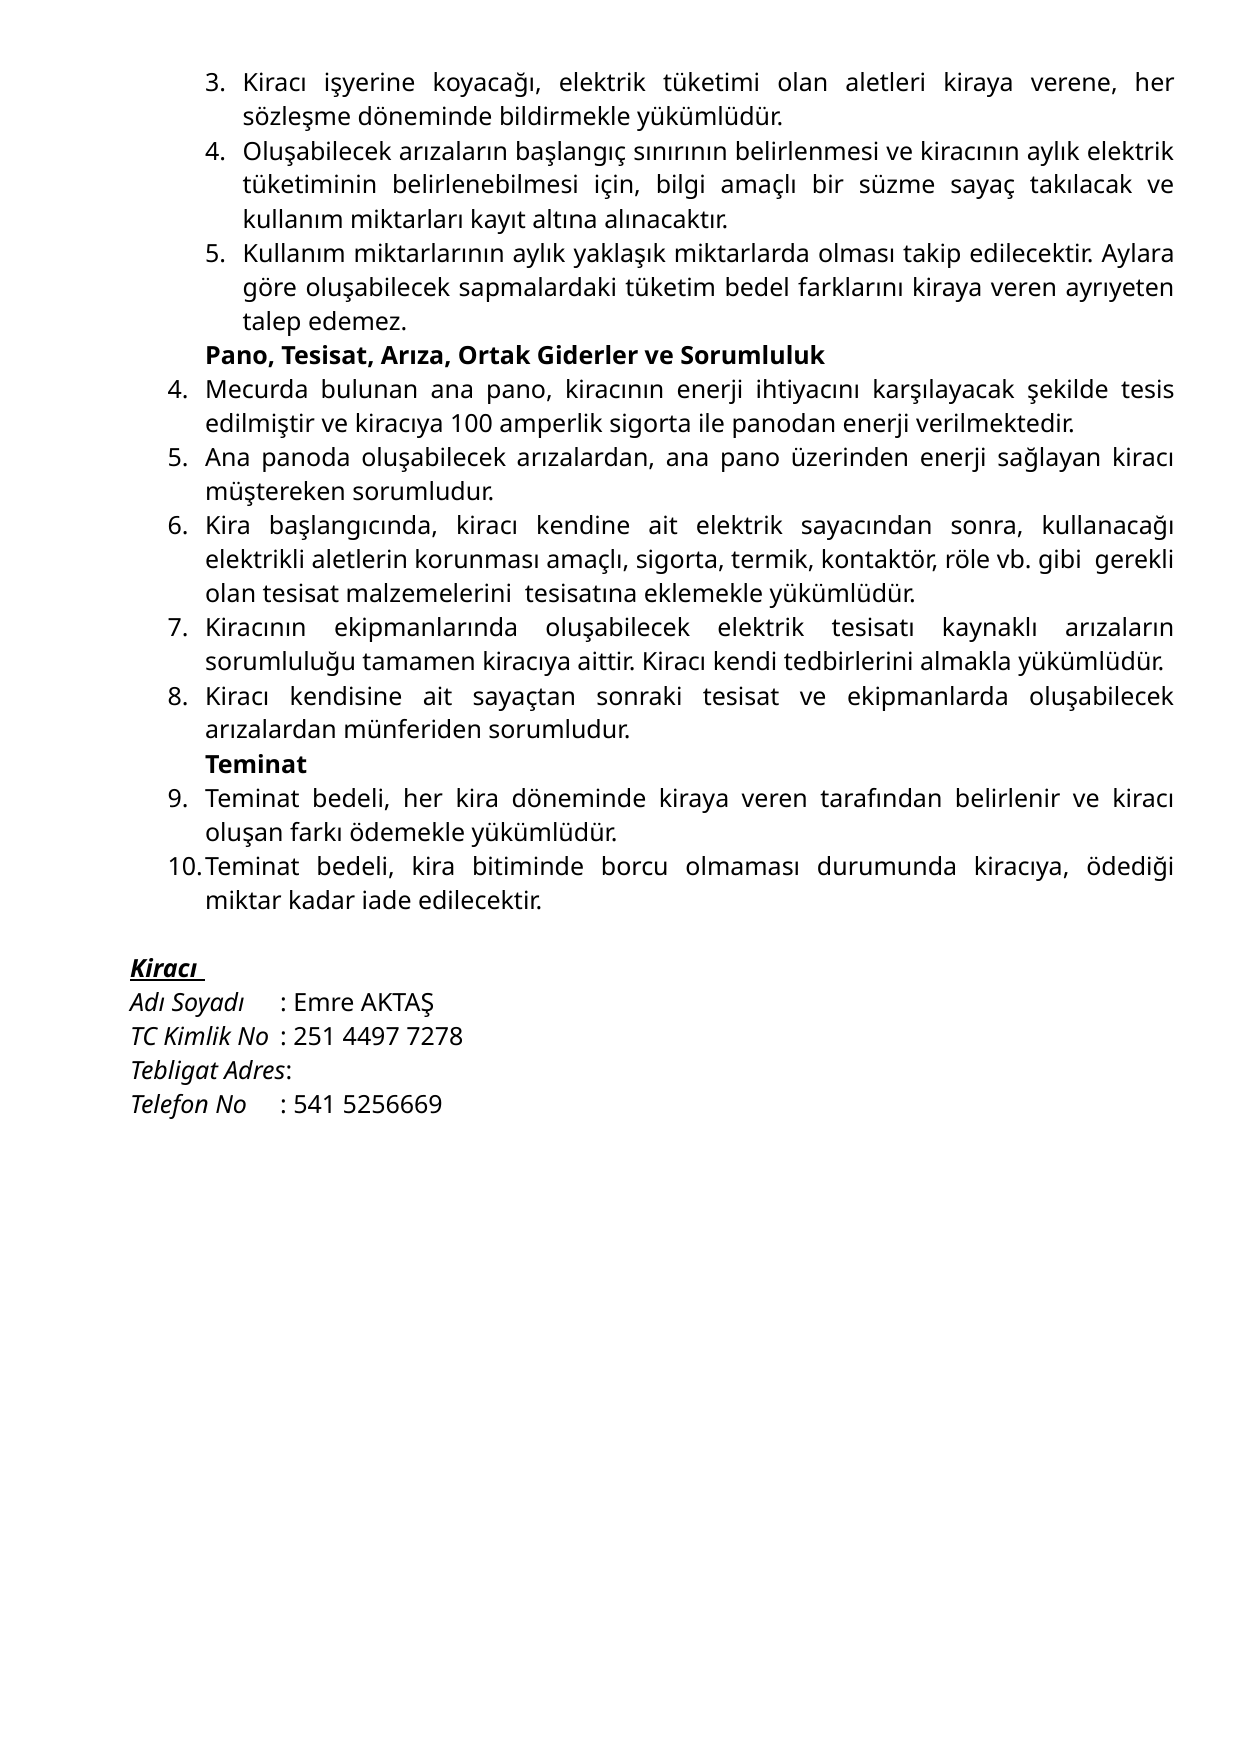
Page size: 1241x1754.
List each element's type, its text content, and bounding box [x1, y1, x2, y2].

list Kiracının ekipmanlarında oluşabilecek elektrik tesisatı kaynaklı arızaların sorumluluğu tamamen kiracıya aittir. Kiracı kendi tedbirlerini almakla yükümlüdür. [167, 610, 1175, 678]
text Telefon No : 541 5256669 [130, 1087, 1175, 1121]
list Ana panoda oluşabilecek arızalardan, ana pano üzerinden enerji sağlayan kiracı müştereken sorumludur. [167, 440, 1175, 508]
list Mecurda bulunan ana pano, kiracının enerji ihtiyacını karşılayacak şekilde tesis edilmiştir ve kiracıya 100 amperlik sigorta ile panodan enerji verilmektedir. [167, 372, 1175, 440]
text Tebligat Adres: [130, 1053, 1175, 1087]
list Kiracı kendisine ait sayaçtan sonraki tesisat ve ekipmanlarda oluşabilecek arızalardan münferiden sorumludur. [167, 678, 1175, 746]
list Teminat bedeli, kira bitiminde borcu olmaması durumunda kiracıya, ödediği miktar kadar iade edilecektir. [167, 848, 1175, 917]
list Kullanım miktarlarının aylık yaklaşık miktarlarda olması takip edilecektir. Aylara göre oluşabilecek sapmalardaki tüketim bedel farklarını kiraya veren ayrıyeten talep edemez. [205, 235, 1175, 337]
list Kiracı işyerine koyacağı, elektrik tüketimi olan aletleri kiraya verene, her sözleşme döneminde bildirmekle yükümlüdür. [205, 65, 1175, 133]
list Teminat bedeli, her kira döneminde kiraya veren tarafından belirlenir ve kiracı oluşan farkı ödemekle yükümlüdür. [167, 780, 1175, 848]
text Kiracı [130, 951, 1175, 985]
text Adı Soyadı : Emre AKTAŞ [130, 985, 1175, 1019]
list Pano, Tesisat, Arıza, Ortak Giderler ve Sorumluluk [167, 337, 1175, 372]
text TC Kimlik No : 251 4497 7278 [130, 1019, 1175, 1053]
list Kira başlangıcında, kiracı kendine ait elektrik sayacından sonra, kullanacağı elektrikli aletlerin korunması amaçlı, sigorta, termik, kontaktör, röle vb. gibi gerekli olan tesisat malzemelerini tesisatına eklemekle yükümlüdür. [167, 508, 1175, 610]
list Teminat [167, 746, 1175, 780]
list Oluşabilecek arızaların başlangıç sınırının belirlenmesi ve kiracının aylık elektrik tüketiminin belirlenebilmesi için, bilgi amaçlı bir süzme sayaç takılacak ve kullanım miktarları kayıt altına alınacaktır. [205, 133, 1175, 235]
